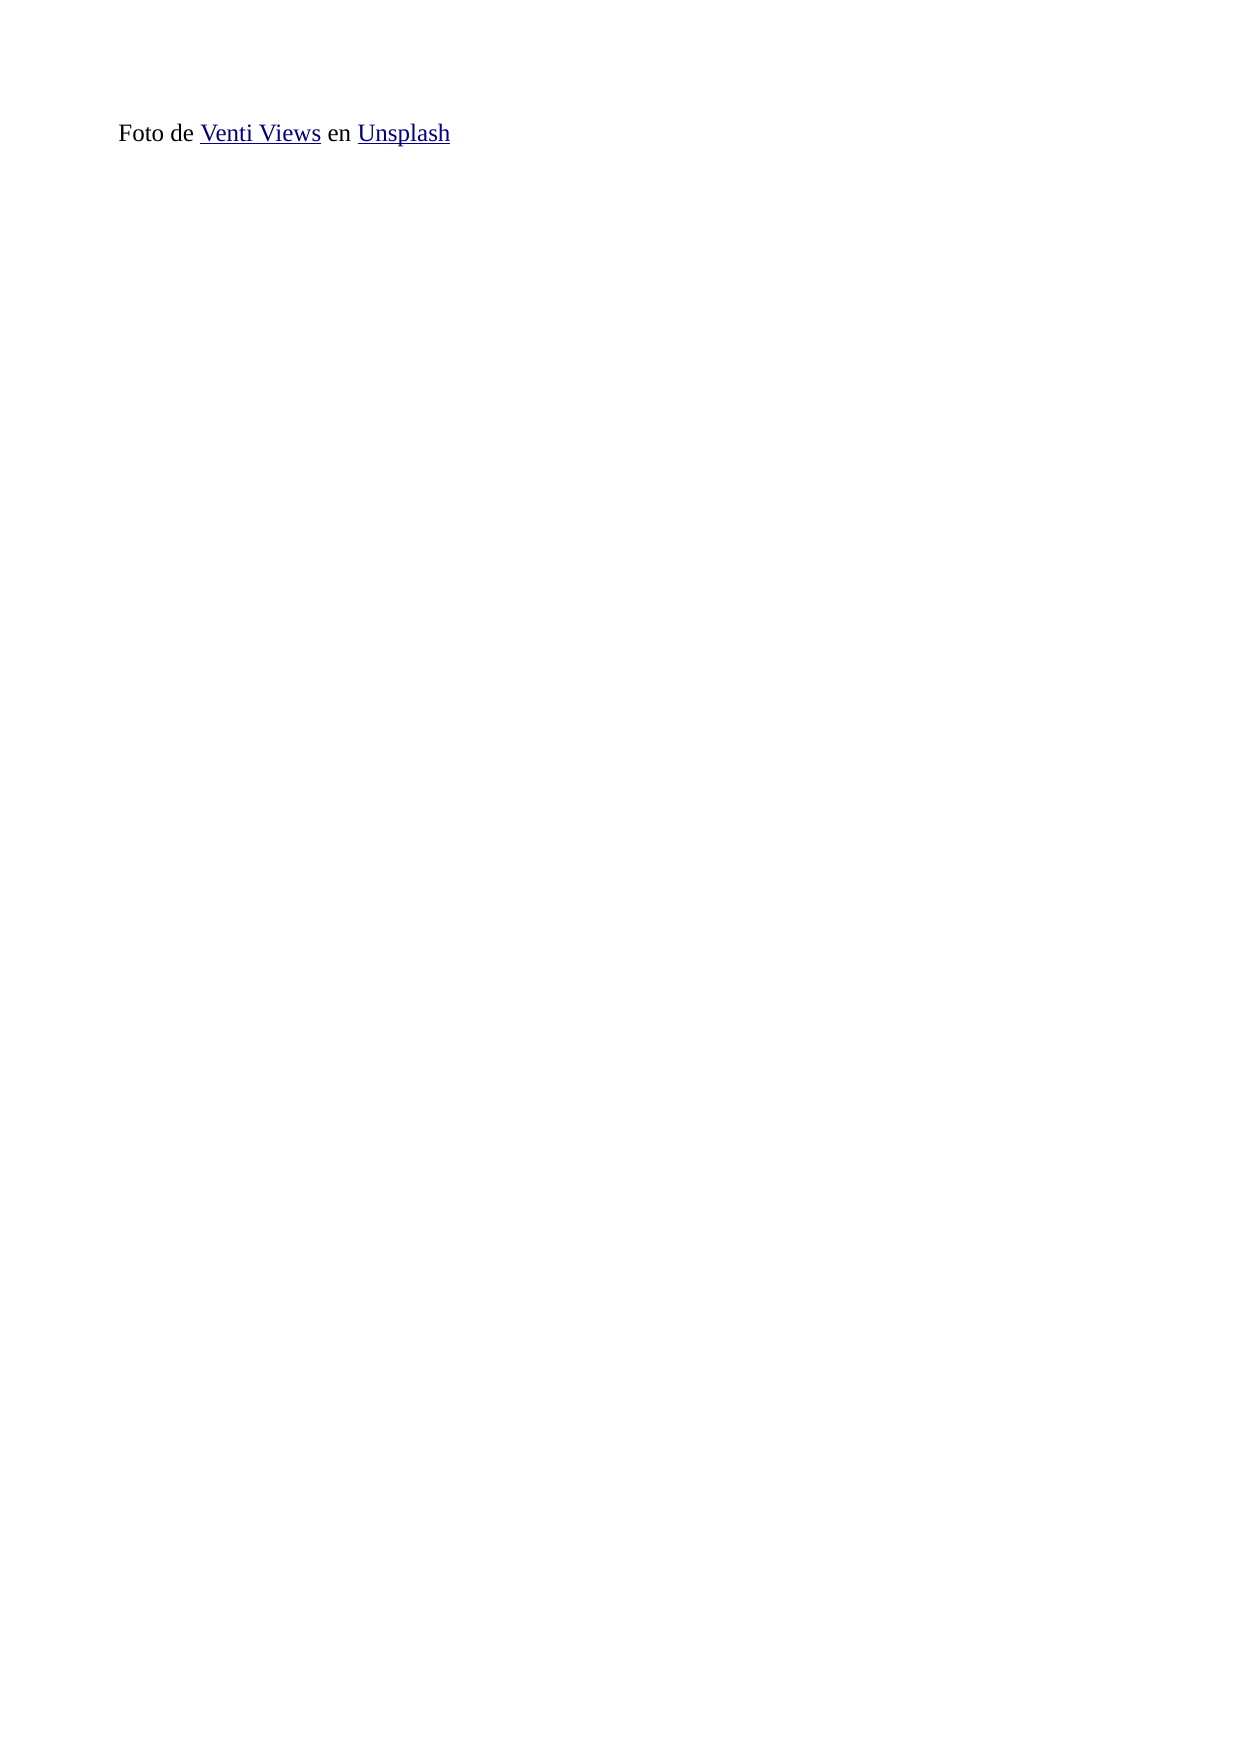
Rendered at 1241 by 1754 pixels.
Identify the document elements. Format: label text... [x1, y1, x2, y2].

text Foto de Venti Views en Unsplash [118, 118, 1122, 147]
